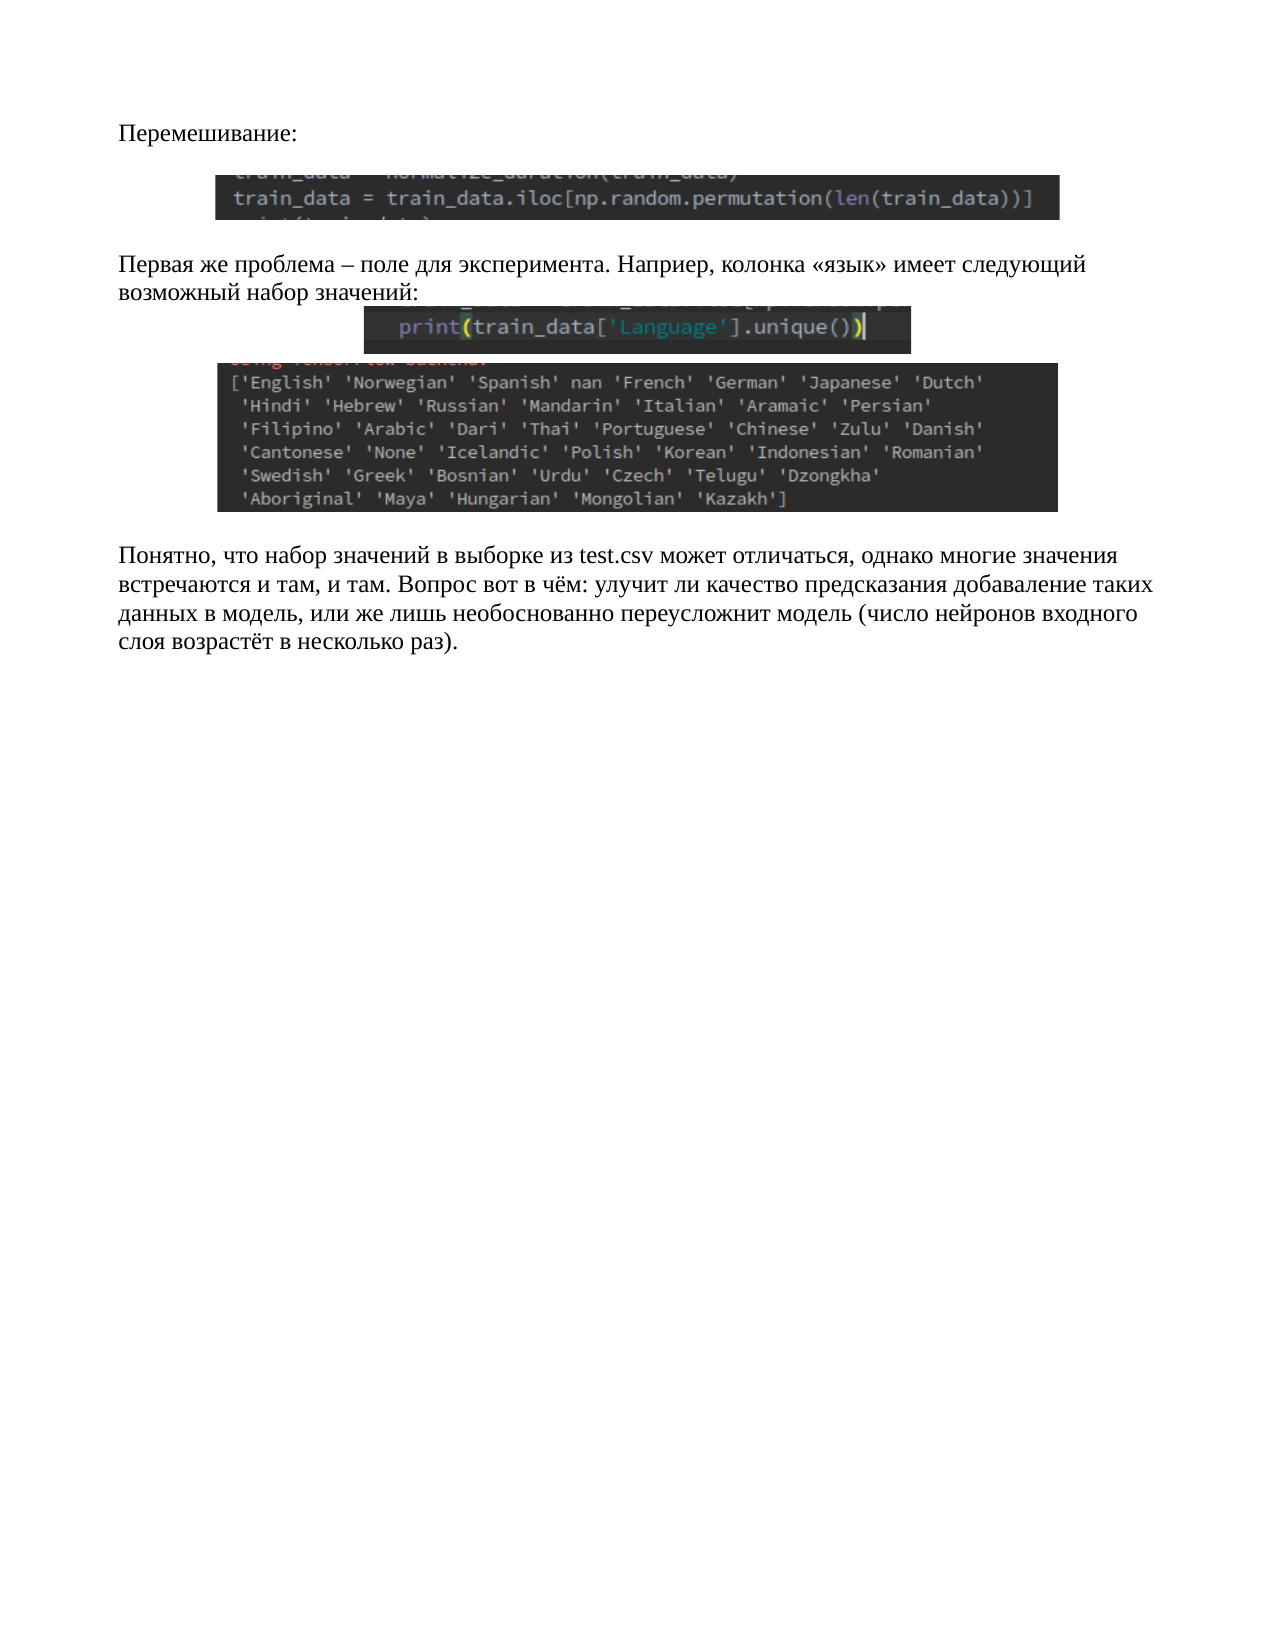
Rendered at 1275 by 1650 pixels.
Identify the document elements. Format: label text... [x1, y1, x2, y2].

text Первая же проблема – поле для эксперимента. Наприер, колонка «язык» имеет следующий возможный набор значений: [118, 249, 1157, 306]
text Перемешивание: [118, 118, 1157, 147]
text Понятно, что набор значений в выборке из test.csv может отличаться, однако многие значения встречаются и там, и там. Вопрос вот в чём: улучит ли качество предсказания добаваление таких данных в модель, или же лишь необоснованно переусложнит модель (число нейронов входного слоя возрастёт в несколько раз). [118, 540, 1157, 655]
picture [217, 430, 734, 512]
picture [363, 306, 517, 354]
picture [215, 175, 666, 220]
